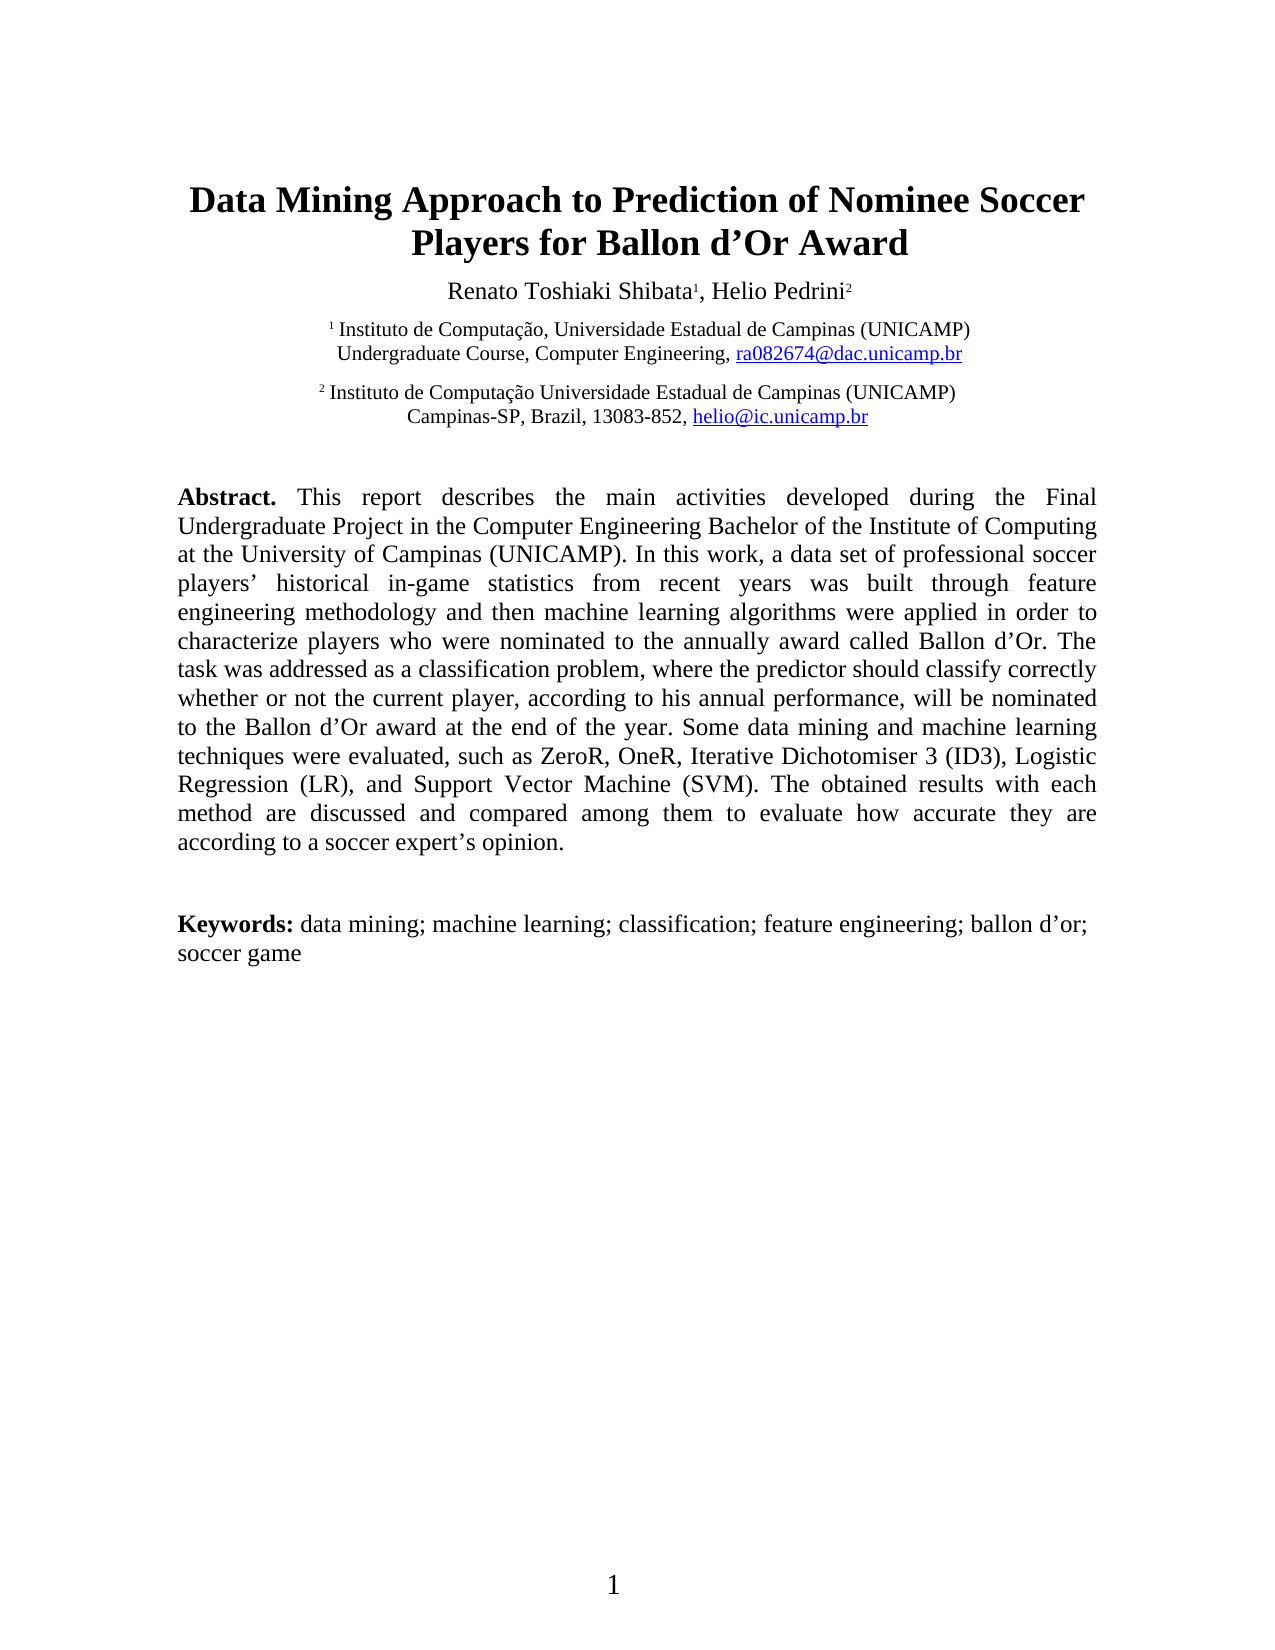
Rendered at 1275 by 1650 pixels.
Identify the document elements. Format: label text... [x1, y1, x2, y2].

text Undergraduate Course, Computer Engineering, ra082674@dac.unicamp.br [177, 341, 1098, 365]
text 1 Instituto de Computação, Universidade Estadual de Campinas (UNICAMP) [177, 317, 1098, 341]
subtitle Data Mining Approach to Prediction of Nominee Soccer Players for Ballon d’Or Award [177, 177, 1098, 263]
text 2 Instituto de Computação Universidade Estadual de Campinas (UNICAMP) Campinas-SP, Brazil, 13083-852, helio@ic.unicamp.br [177, 380, 1098, 428]
text Keywords: data mining; machine learning; classification; feature engineering; ballon d’or; soccer game [177, 909, 1089, 967]
text Abstract. This report describes the main activities developed during the Final Undergraduate Project in the Computer Engineering Bachelor of the Institute of Computing at the University of Campinas (UNICAMP). In this work, a data set of professional soccer players’ historical in-game statistics from recent years was built through feature engineering methodology and then machine learning algorithms were applied in order to characterize players who were nominated to the annually award called Ballon d’Or. The task was addressed as a classification problem, where the predictor should classify correctly whether or not the current player, according to his annual performance, will be nominated to the Ballon d’Or award at the end of the year. Some data mining and machine learning techniques were evaluated, such as ZeroR, OneR, Iterative Dichotomiser 3 (ID3), Logistic Regression (LR), and Support Vector Machine (SVM). The obtained results with each method are discussed and compared among them to evaluate how accurate they are according to a soccer expert’s opinion. [177, 482, 1098, 856]
text Renato Toshiaki Shibata1, Helio Pedrini2 [177, 276, 1098, 305]
